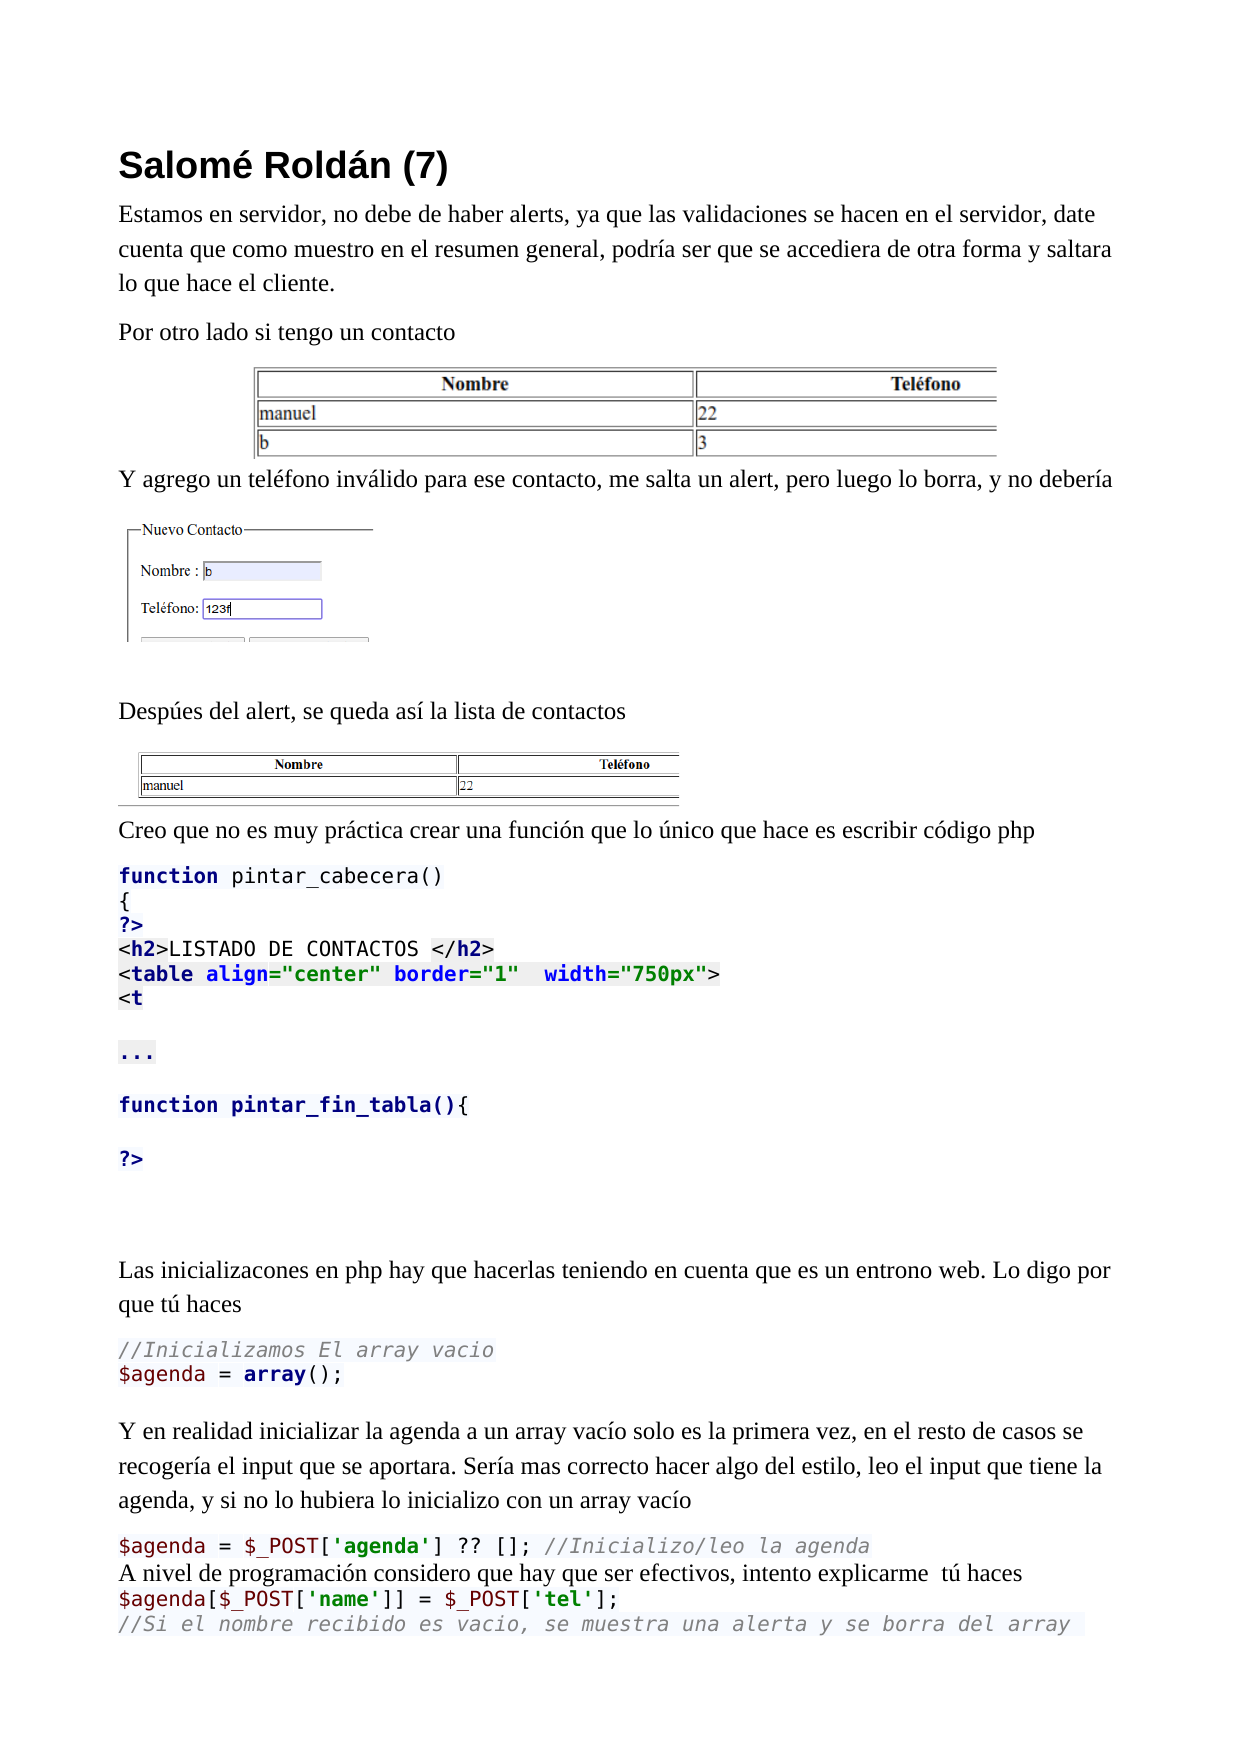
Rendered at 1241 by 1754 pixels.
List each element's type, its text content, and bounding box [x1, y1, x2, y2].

text //Inicializamos El array vacio [118, 1338, 1122, 1362]
text <h2>LISTADO DE CONTACTOS </h2> [118, 937, 1122, 962]
picture [243, 366, 997, 459]
text Por otro lado si tengo un contacto [118, 317, 1122, 346]
picture [118, 745, 680, 810]
text A nivel de programación considero que hay que ser efectivos, intento explicarme tú haces [118, 1558, 1122, 1587]
text $agenda[$_POST['name']] = $_POST['tel']; [118, 1587, 1122, 1612]
text ... [118, 1040, 1122, 1064]
subtitle Salomé Roldán (7) [118, 143, 1122, 187]
text <t [118, 986, 1122, 1010]
text Y en realidad inicializar la agenda a un array vacío solo es la primera vez, en el resto de casos se recogería el input que se aportara. Sería mas correcto hacer algo del estilo, leo el input que tiene la agenda, y si no lo hubiera lo inicializo con un array vacío [118, 1416, 1122, 1514]
text function pintar_fin_tabla(){ [118, 1093, 1122, 1118]
text ?> [118, 1147, 1122, 1171]
text $agenda = array(); [118, 1362, 1122, 1387]
text Despúes del alert, se queda así la lista de contactos [118, 696, 1122, 725]
text Creo que no es muy práctica crear una función que lo único que hace es escribir código php [118, 745, 1122, 844]
text //Si el nombre recibido es vacio, se muestra una alerta y se borra del array [118, 1612, 1122, 1636]
text $agenda = $_POST['agenda'] ?? []; //Inicializo/leo la agenda [118, 1534, 1122, 1558]
text ?> [118, 913, 1122, 937]
text Estamos en servidor, no debe de haber alerts, ya que las validaciones se hacen en el servidor, date cuenta que como muestro en el resumen general, podría ser que se accediera de otra forma y saltara lo que hace el cliente. [118, 199, 1122, 297]
text function pintar_cabecera() [118, 864, 1122, 889]
text Las inicializacones en php hay que hacerlas teniendo en cuenta que es un entrono web. Lo digo por que tú haces [118, 1255, 1122, 1318]
text { [118, 889, 1122, 913]
text <table align="center" border="1" width="750px"> [118, 962, 1122, 986]
text Y agrego un teléfono inválido para ese contacto, me salta un alert, pero luego lo borra, y no debería [118, 366, 1122, 493]
picture [118, 518, 374, 642]
